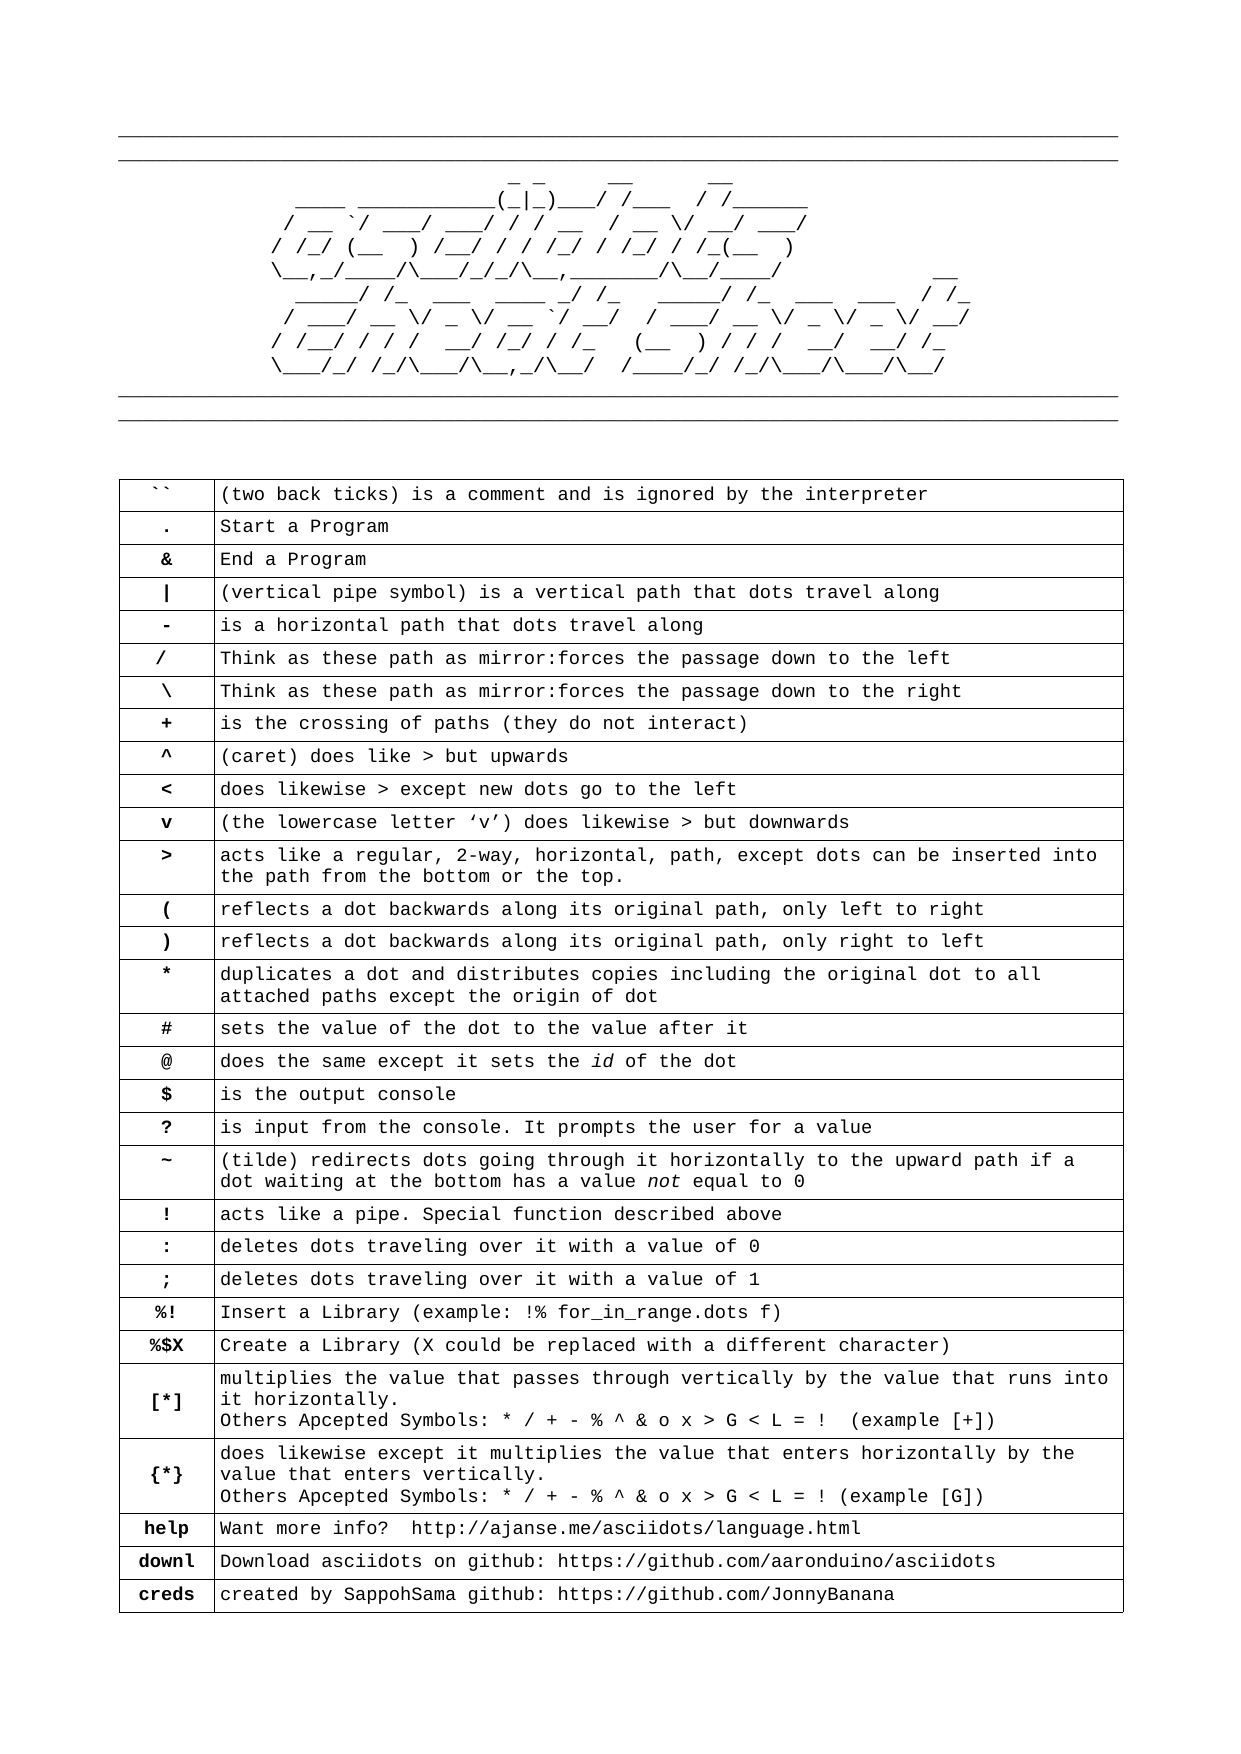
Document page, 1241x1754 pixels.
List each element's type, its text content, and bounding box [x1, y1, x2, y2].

text ________________________________________________________________________________________________________________________________________________________________ [118, 118, 1122, 165]
text / /_/ (__ ) /__/ / / /_/ / /_/ / /_(__ ) [118, 236, 1122, 260]
text ____ ___________(_|_)___/ /___ / /______ [118, 189, 1122, 213]
table_cell does likewise > except new dots go to the left [215, 775, 1123, 807]
table_cell ; [120, 1265, 214, 1297]
table_cell v [120, 808, 214, 839]
table_cell \ [120, 677, 214, 708]
table_cell Create a Library (X could be replaced with a different character) [215, 1331, 1123, 1363]
table_cell is a horizontal path that dots travel along [215, 611, 1123, 643]
table_cell < [120, 775, 214, 807]
table_cell is the crossing of paths (they do not interact) [215, 709, 1123, 741]
table_cell creds [120, 1580, 214, 1612]
text / /__/ / / / __/ /_/ / /_ (__ ) / / / __/ __/ /_ [118, 331, 1122, 354]
table_cell deletes dots traveling over it with a value of 1 [215, 1265, 1123, 1297]
table_cell # [120, 1014, 214, 1046]
table_cell ^ [120, 742, 214, 774]
table_cell $ [120, 1080, 214, 1112]
table_cell - [120, 611, 214, 643]
table_cell duplicates a dot and distributes copies including the original dot to all attached paths except the origin of dot [215, 960, 1123, 1013]
table_cell help [120, 1514, 214, 1546]
table_cell reflects a dot backwards along its original path, only left to right [215, 895, 1123, 926]
table_cell [*] [120, 1364, 214, 1438]
text / __ `/ ___/ ___/ / / __ / __ \/ __/ ___/ [118, 213, 1122, 236]
table_cell (tilde) redirects dots going through it horizontally to the upward path if a dot waiting at the bottom has a value not equal to 0 [215, 1146, 1123, 1199]
table_cell End a Program [215, 545, 1123, 577]
table_cell (vertical pipe symbol) is a vertical path that dots travel along [215, 578, 1123, 610]
table_cell (caret) does like > but upwards [215, 742, 1123, 774]
text _____/ /_ ___ ____ _/ /_ _____/ /_ ___ ___ / /_ [118, 284, 1122, 307]
table_cell | [120, 578, 214, 610]
table_cell Download asciidots on github: https://github.com/aaronduino/asciidots [215, 1547, 1123, 1579]
table_cell . [120, 512, 214, 544]
text \__,_/____/\___/_/_/\__,_______/\__/____/ __ [118, 260, 1122, 284]
table_cell : [120, 1232, 214, 1264]
table_cell Want more info? http://ajanse.me/asciidots/language.html [215, 1514, 1123, 1546]
table_cell Think as these path as mirror:forces the passage down to the right [215, 677, 1123, 708]
text _ _ __ __ [118, 165, 1122, 189]
table_header `` [120, 480, 214, 511]
table_cell / [120, 644, 214, 676]
table_cell + [120, 709, 214, 741]
table_cell deletes dots traveling over it with a value of 0 [215, 1232, 1123, 1264]
table_cell @ [120, 1047, 214, 1079]
table_cell ~ [120, 1146, 214, 1199]
table_cell %! [120, 1298, 214, 1330]
table_cell ! [120, 1200, 214, 1231]
text ________________________________________________________________________________________________________________________________________________________________ [118, 378, 1122, 426]
table_cell ) [120, 927, 214, 959]
table_cell ( [120, 895, 214, 926]
table_cell sets the value of the dot to the value after it [215, 1014, 1123, 1046]
table_cell is the output console [215, 1080, 1123, 1112]
table_cell Think as these path as mirror:forces the passage down to the left [215, 644, 1123, 676]
text / ___/ __ \/ _ \/ __ `/ __/ / ___/ __ \/ _ \/ _ \/ __/ [118, 307, 1122, 331]
table_cell Start a Program [215, 512, 1123, 544]
table_cell ? [120, 1113, 214, 1144]
table_cell {*} [120, 1439, 214, 1513]
table_cell %$X [120, 1331, 214, 1363]
table_cell is input from the console. It prompts the user for a value [215, 1113, 1123, 1144]
table_header (two back ticks) is a comment and is ignored by the interpreter [215, 480, 1123, 511]
table_cell reflects a dot backwards along its original path, only right to left [215, 927, 1123, 959]
table_cell does the same except it sets the id of the dot [215, 1047, 1123, 1079]
table_cell created by SappohSama github: https://github.com/JonnyBanana [215, 1580, 1123, 1612]
table_cell acts like a pipe. Special function described above [215, 1200, 1123, 1231]
table_cell (the lowercase letter ‘v’) does likewise > but downwards [215, 808, 1123, 839]
table_cell does likewise except it multiplies the value that enters horizontally by the value that enters vertically. Others Apcepted Symbols: * / + - % ^ & o x > G < L = ! (example [G]) [215, 1439, 1123, 1513]
table_cell downl [120, 1547, 214, 1579]
table_cell Insert a Library (example: !% for_in_range.dots f) [215, 1298, 1123, 1330]
table_cell & [120, 545, 214, 577]
table_cell * [120, 960, 214, 1013]
table_cell multiplies the value that passes through vertically by the value that runs into it horizontally. Others Apcepted Symbols: * / + - % ^ & o x > G < L = ! (example [+]) [215, 1364, 1123, 1438]
table_cell > [120, 841, 214, 894]
table_cell acts like a regular, 2-way, horizontal, path, except dots can be inserted into the path from the bottom or the top. [215, 841, 1123, 894]
text \___/_/ /_/\___/\__,_/\__/ /____/_/ /_/\___/\___/\__/ [118, 354, 1122, 378]
